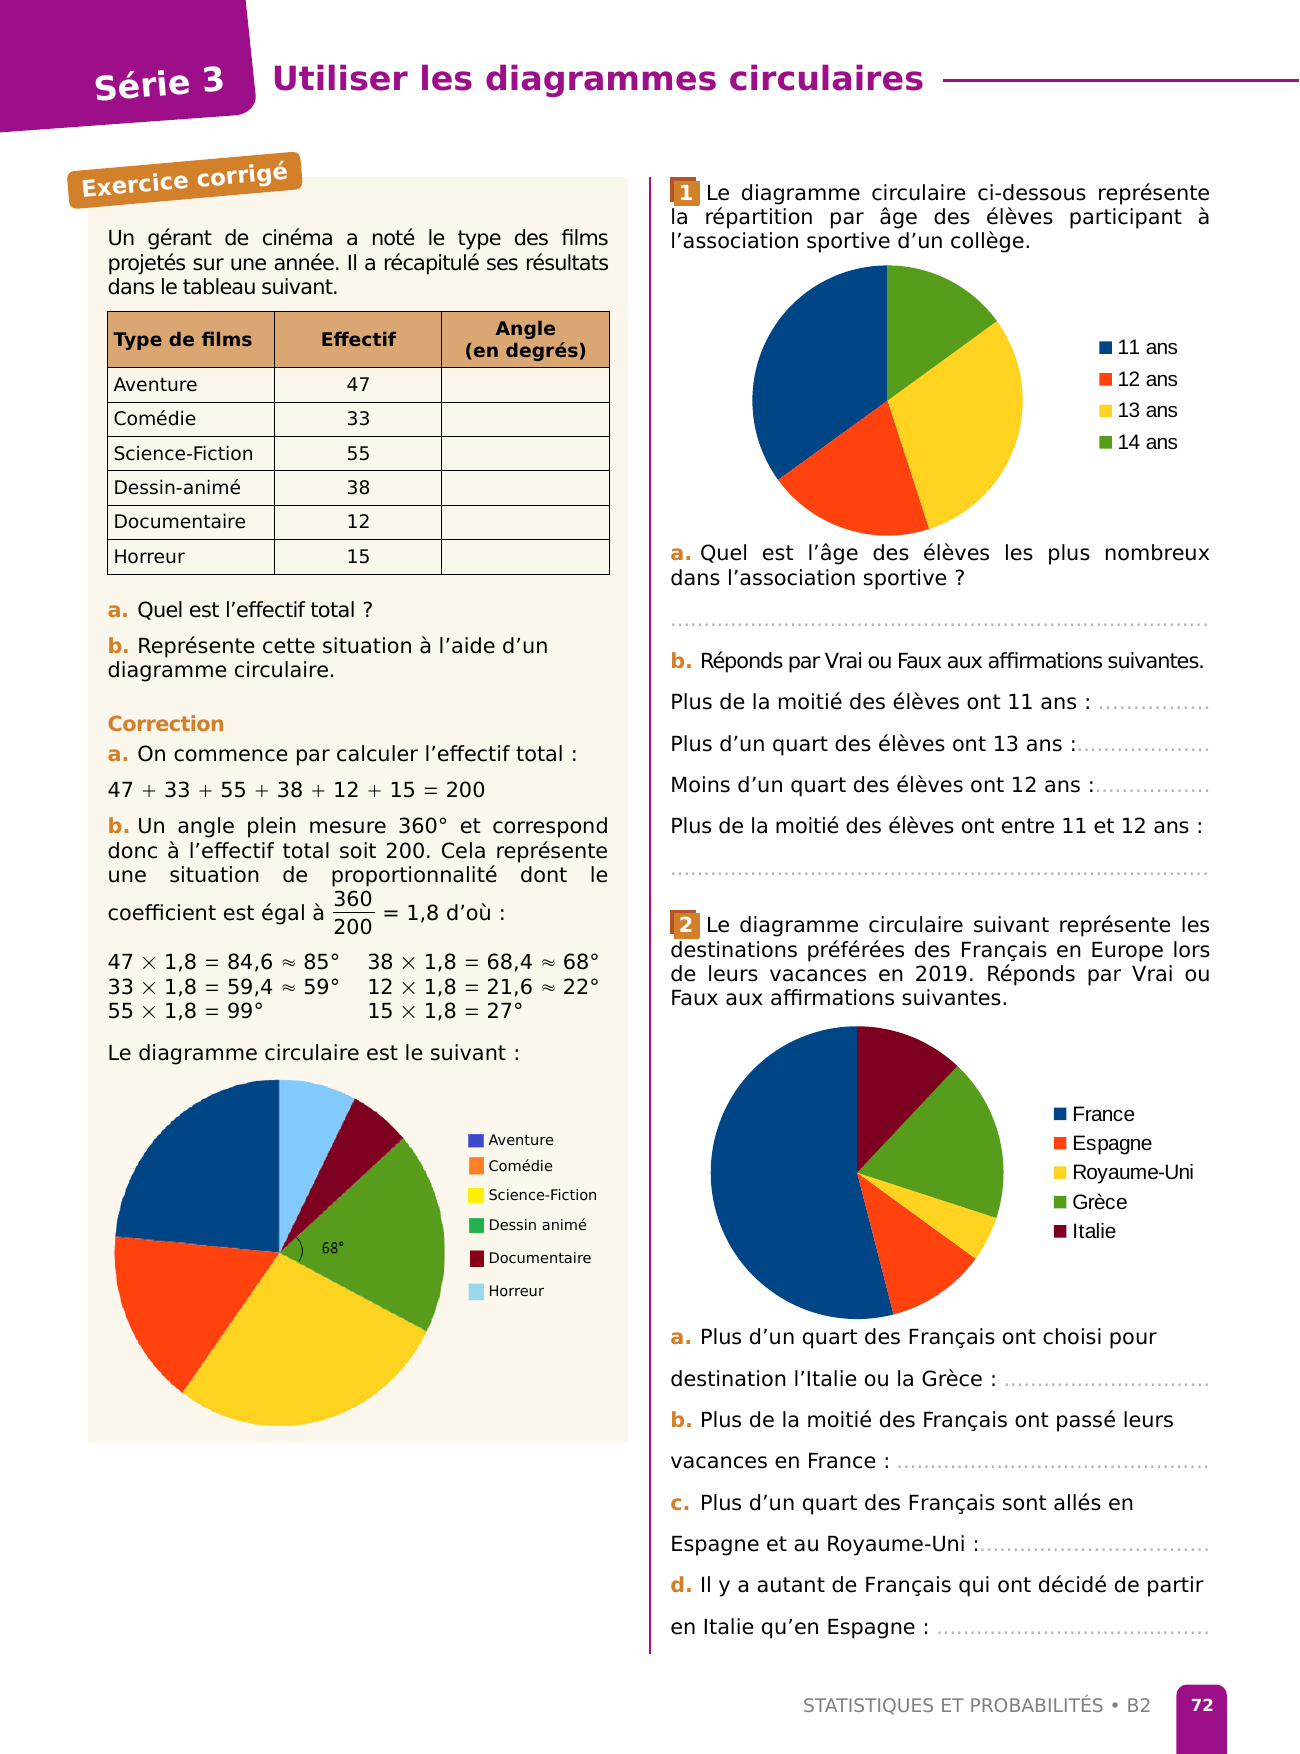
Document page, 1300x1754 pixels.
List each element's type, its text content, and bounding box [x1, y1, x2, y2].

list Plus d’un quart des Français sont allés en Espagne et au Royaume-Uni : [670, 1474, 1211, 1556]
table_cell [442, 437, 609, 470]
list Représente cette situation à l’aide d’un diagramme circulaire. [107, 634, 609, 683]
table_cell 47 [275, 368, 441, 402]
list 47  33  55  38  12  15 = 200 [107, 778, 609, 803]
table_cell Dessin-animé [108, 471, 274, 505]
table_cell [442, 506, 609, 539]
table_cell [442, 368, 609, 402]
table_cell Science-Fiction [108, 437, 274, 470]
text 38 × 1,8 = 68,4 ≈ 68° [367, 950, 609, 975]
table_cell 33 [275, 403, 441, 436]
list Quel est l’effectif total ? [107, 598, 609, 622]
table_header Angle (en degrés) [442, 312, 609, 367]
list Un angle plein mesure 360° et correspond donc à l’effectif total soit 200. Cela représente une situation de proportionnalité dont le coefficient est égal à = 1,8 d’où : [107, 814, 609, 939]
picture [107, 1076, 607, 1430]
list Réponds par Vrai ou Faux aux affirmations suivantes. [670, 649, 1211, 673]
text Un gérant de cinéma a noté le type des films projetés sur une année. Il a récapitulé ses résultats dans le tableau suivant. [107, 226, 609, 299]
subtitle Le diagramme circulaire suivant représente les destinations préférées des Français en Europe lors de leurs vacances en 2019. Réponds par Vrai ou Faux aux affirmations suivantes. [670, 909, 1211, 1010]
list Moins d’un quart des élèves ont 12 ans : [670, 756, 1211, 797]
text Correction [107, 712, 609, 736]
table_cell [442, 403, 609, 436]
text Le diagramme circulaire est le suivant : [107, 1041, 609, 1065]
text 12 × 1,8 = 21,6 ≈ 22° [367, 975, 609, 999]
table_cell 12 [275, 506, 441, 539]
list Plus d’un quart des élèves ont 13 ans : [670, 715, 1211, 756]
list On commence par calculer l’effectif total : [107, 742, 609, 767]
table_cell Aventure [108, 368, 274, 402]
table_cell 15 [275, 540, 441, 573]
table_cell Comédie [108, 403, 274, 436]
list Quel est l’âge des élèves les plus nombreux dans l’association sportive ? [670, 542, 1211, 590]
text 47 × 1,8 = 84,6 ≈ 85° [107, 950, 349, 975]
list Il y a autant de Français qui ont décidé de partir en Italie qu’en Espagne : [670, 1556, 1211, 1639]
list Plus d’un quart des Français ont choisi pour destination l’Italie ou la Grèce : [670, 1326, 1211, 1391]
table_cell 55 [275, 437, 441, 470]
table_cell Horreur [108, 540, 274, 573]
table_header Effectif [275, 312, 441, 367]
list Plus de la moitié des Français ont passé leurs vacances en France : [670, 1391, 1211, 1474]
table_cell [442, 540, 609, 573]
table_header Type de films [108, 312, 274, 367]
list Plus de la moitié des élèves ont 11 ans : [670, 673, 1211, 715]
text 55 × 1,8 = 99° [107, 999, 349, 1023]
table_cell 38 [275, 471, 441, 505]
list Plus de la moitié des élèves ont entre 11 et 12 ans : [670, 797, 1211, 839]
table_cell Documentaire [108, 506, 274, 539]
table_cell [442, 471, 609, 505]
text 15 × 1,8 = 27° [367, 999, 609, 1023]
text 33 × 1,8 = 59,4 ≈ 59° [107, 975, 349, 999]
subtitle Le diagramme circulaire ci-dessous représente la répartition par âge des élèves participant à l’association sportive d’un collège. [670, 177, 1211, 254]
list [670, 1016, 1211, 1020]
